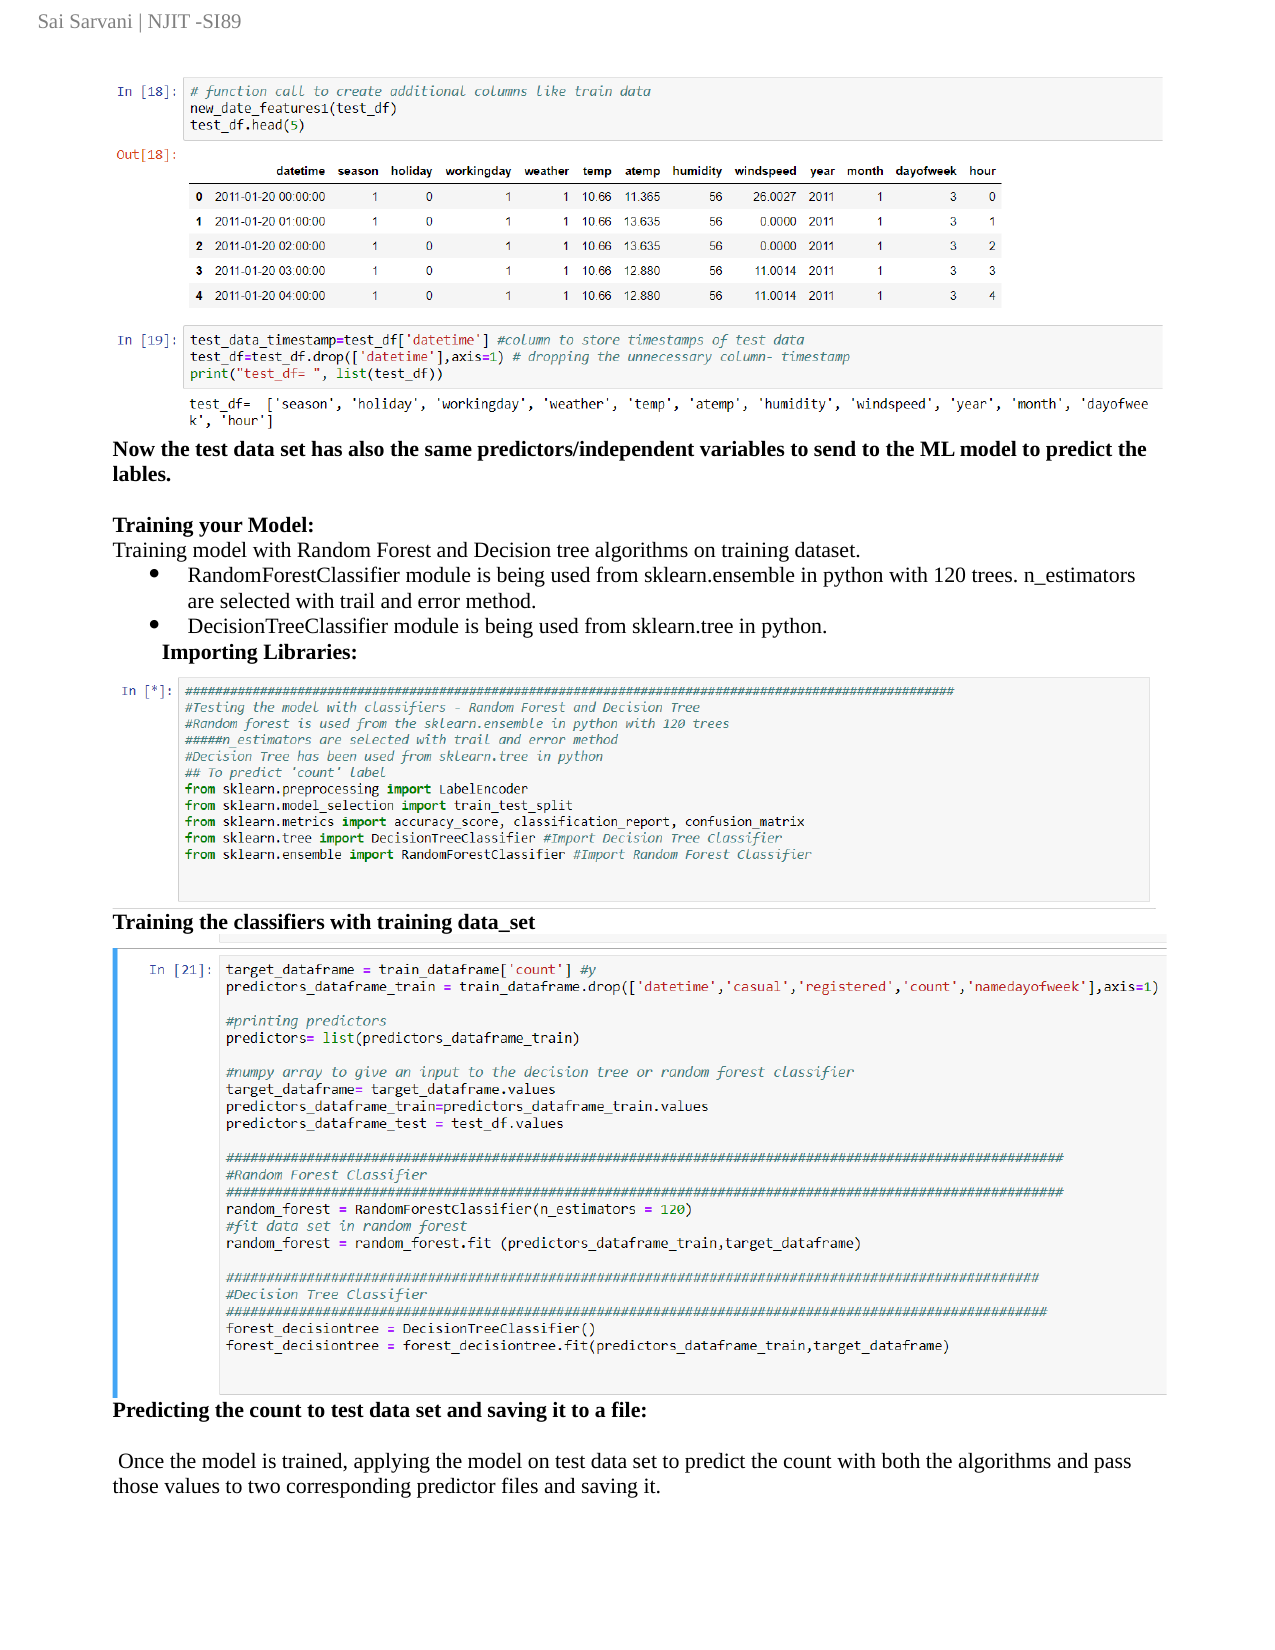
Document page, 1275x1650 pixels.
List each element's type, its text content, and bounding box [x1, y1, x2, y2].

text Training your Model: [112, 512, 1162, 537]
text Now the test data set has also the same predictors/independent variables to send to the ML model to predict the lables. [112, 436, 1162, 486]
list DecisionTreeClassifier module is being used from sklearn.tree in python. [150, 613, 1162, 639]
list RandomForestClassifier module is being used from sklearn.ensemble in python with 120 trees. n_estimators are selected with trail and error method. [150, 562, 1162, 613]
text Training model with Random Forest and Decision tree algorithms on training dataset. [112, 537, 1162, 562]
text Importing Libraries: [112, 639, 1162, 664]
text Once the model is trained, applying the model on test data set to predict the count with both the algorithms and pass those values to two corresponding predictor files and saving it. [112, 1448, 1162, 1498]
text Training the classifiers with training data_set [112, 909, 1162, 934]
text Predicting the count to test data set and saving it to a file: [112, 1398, 1162, 1422]
